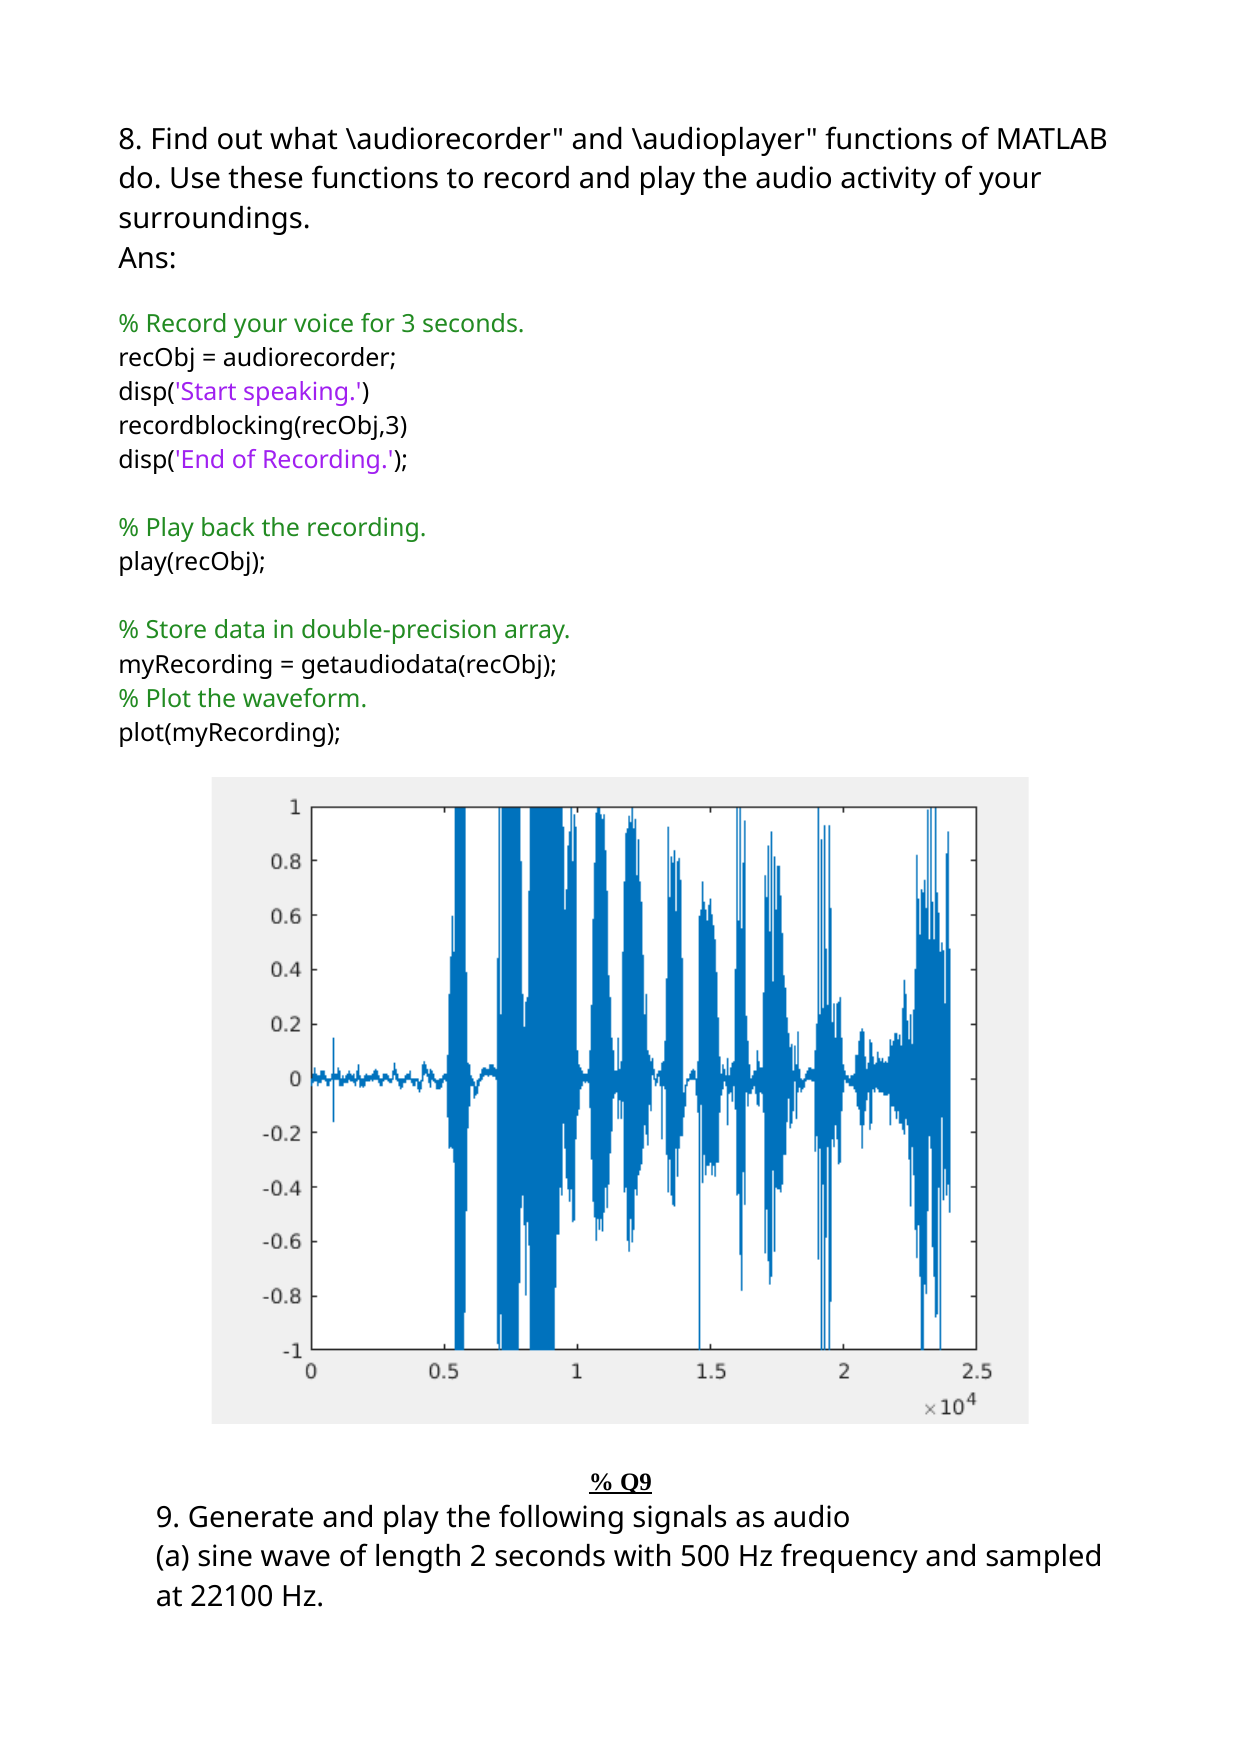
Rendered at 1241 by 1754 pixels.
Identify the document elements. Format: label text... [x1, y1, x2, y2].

text (a) sine wave of length 2 seconds with 500 Hz frequency and sampled at 22100 Hz. [156, 1536, 1122, 1615]
text disp('End of Recording.'); [118, 442, 1122, 476]
text % Store data in double-precision array. [118, 612, 1122, 646]
text 9. Generate and play the following signals as audio [156, 1496, 1122, 1536]
text % Record your voice for 3 seconds. [118, 306, 1122, 340]
text play(recObj); [118, 544, 1122, 578]
text recObj = audiorecorder; [118, 340, 1122, 374]
text recordblocking(recObj,3) [118, 408, 1122, 442]
text Ans: [118, 237, 1122, 277]
text % Play back the recording. [118, 510, 1122, 544]
text % Q9 [118, 1467, 1122, 1496]
text % Plot the waveform. [118, 680, 1122, 714]
text plot(myRecording); [118, 714, 1122, 748]
picture [211, 777, 1029, 1424]
text 8. Find out what \audiorecorder" and \audioplayer" functions of MATLAB do. Use these functions to record and play the audio activity of your surroundings. [118, 118, 1122, 237]
text myRecording = getaudiodata(recObj); [118, 646, 1122, 680]
text disp('Start speaking.') [118, 374, 1122, 408]
